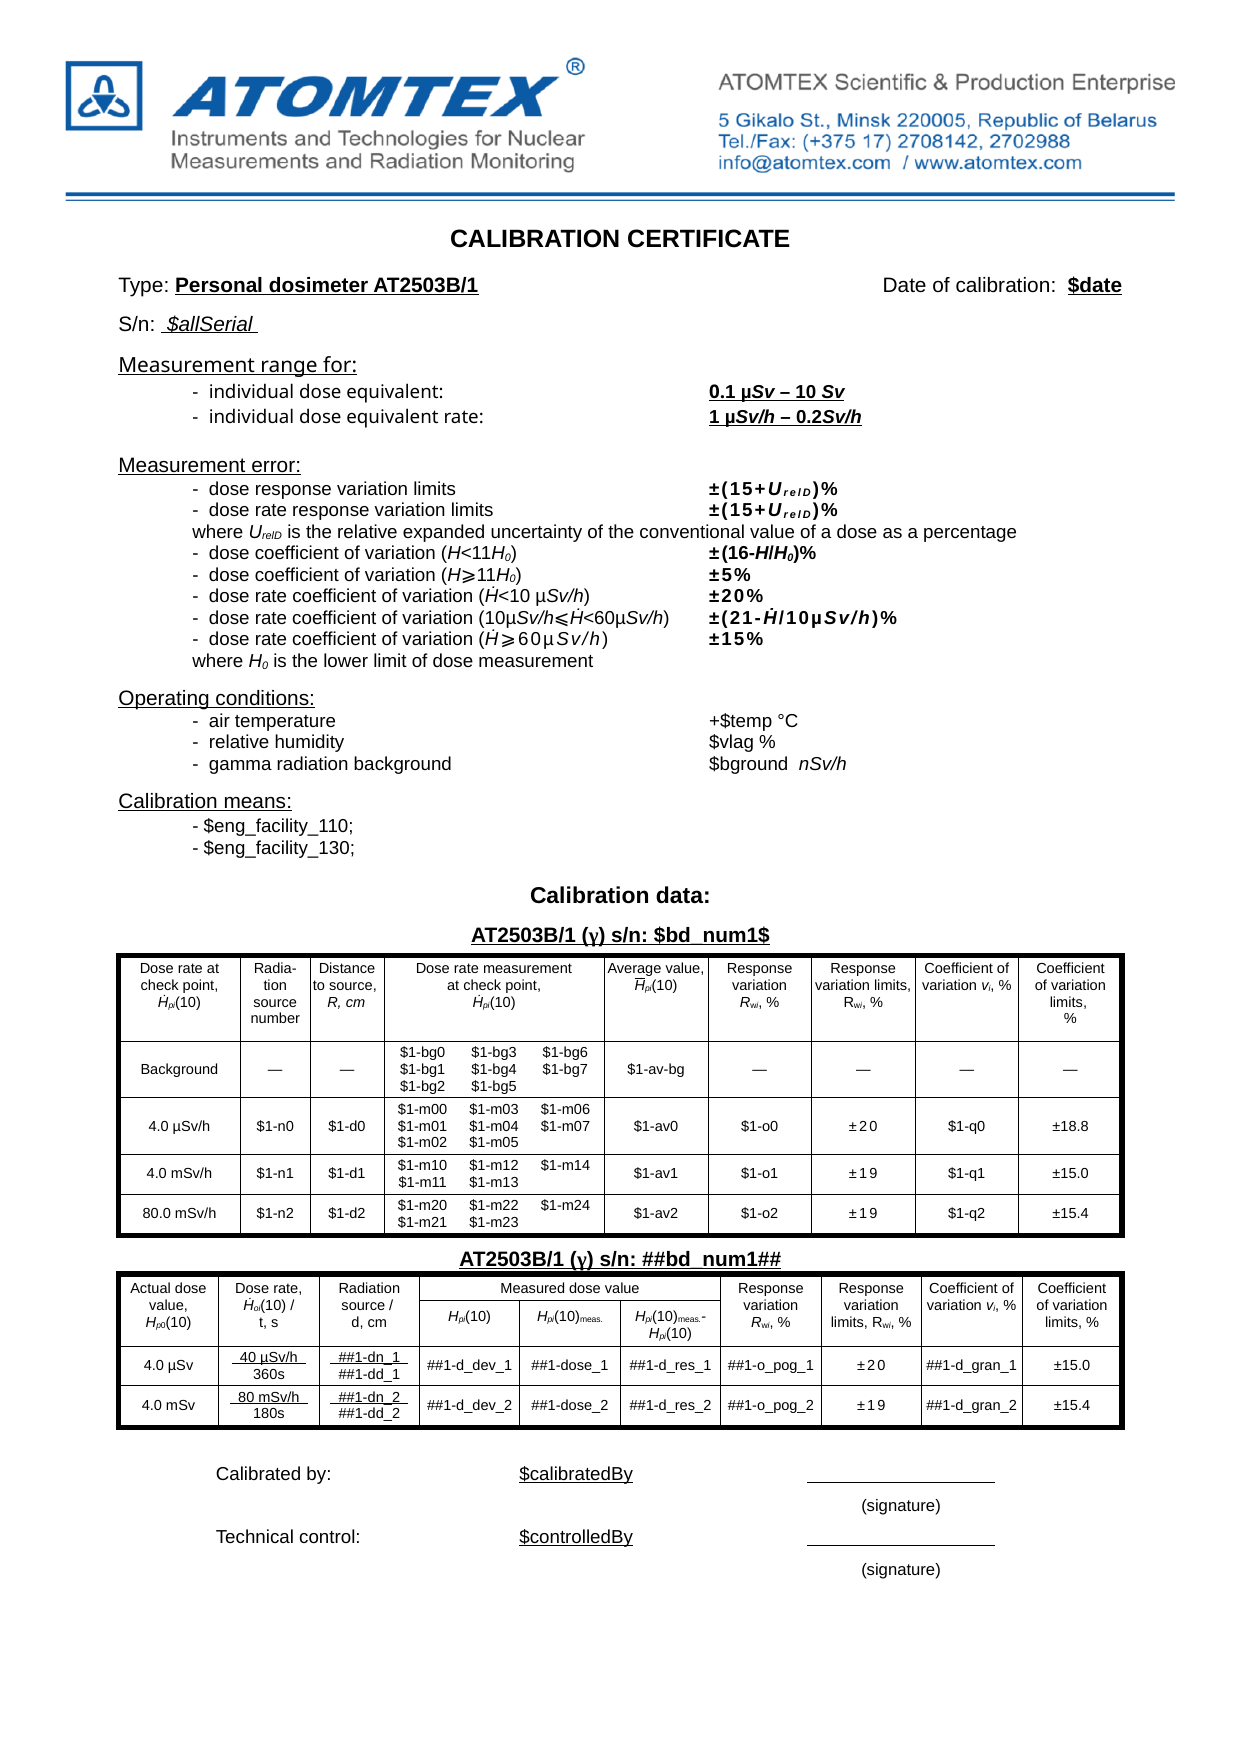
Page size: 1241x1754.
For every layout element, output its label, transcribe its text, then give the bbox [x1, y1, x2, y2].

table_cell Actual dose value, Hp0(10) [121, 1277, 218, 1346]
table_cell ##1-dose_2 [520, 1386, 620, 1425]
text S/n: $allSerial [118, 311, 1122, 335]
table_cell Radiation source / d, cm [320, 1277, 419, 1346]
table_cell $1-n2 [241, 1195, 310, 1233]
table_cell ±15.0 [1019, 1155, 1119, 1193]
table_cell $1-av2 [605, 1195, 708, 1233]
table_cell — [241, 1042, 310, 1097]
table_cell $1-m00 $1-m01 $1-m02 $1-m03 $1-m04 $1-m05 $1-m06 $1-m07 [385, 1098, 604, 1154]
table_cell Response variation Rwi, % [709, 958, 811, 1041]
table_cell [210, 1554, 513, 1584]
table_header AT2503B/1 (γ) s/n: ##bd_num1## [118, 1238, 1122, 1271]
text Measurement error: [118, 453, 1122, 477]
table_cell Response variation limits, Rwi, % [822, 1277, 921, 1346]
table_cell (signature) [771, 1490, 1030, 1521]
text - dose response variation limits ±(15+UrelD)% - dose rate response variation limits ±(15+UrelD)% where UrelD is the relative expanded uncertainty of the conventional value of a dose as a percentage [118, 477, 1122, 542]
text Operating conditions: - air temperature +$temp °C - relative humidity $vlag % - gamma radiation background $bground nSv/h [118, 686, 1122, 774]
table_cell — [311, 1042, 384, 1097]
table_cell 80 mSv/h 180s [219, 1386, 319, 1425]
table_cell $1-d0 [311, 1098, 384, 1154]
table_cell 4.0 µSv [121, 1347, 218, 1385]
table_cell $1-m20 $1-m21 $1-m22 $1-m23 $1-m24 [385, 1195, 604, 1233]
table_cell $1-av1 [605, 1155, 708, 1193]
text - dose coefficient of variation (H<11H0) ±(16-H/H0)% - dose coefficient of variation (H⩾11H0) ±5% - dose rate coefficient of variation (Ḣ<10 µSv/h) ±20% - dose rate coefficient of variation (10µSv/h⩽Ḣ<60µSv/h) ±(21-Ḣ/10µSv/h)% - dose rate coefficient of variation (Ḣ⩾60µSv/h) ±15% where H0 is the lower limit of dose measurement [118, 542, 1122, 671]
table_header $calibratedBy [514, 1457, 771, 1490]
table_cell Coefficient of variation vi, % [916, 958, 1018, 1041]
table_cell $1-o2 [709, 1195, 811, 1233]
table_cell Dose rate at check point, Ḣpi(10) [121, 958, 240, 1041]
text Type: Personal dosimeter AT2503B/1 Date of calibration: $date [118, 273, 1122, 297]
table_cell — [812, 1042, 915, 1097]
table_cell Radia-tion source number [241, 958, 310, 1041]
table_cell Response variation limits, Rwi, % [812, 958, 915, 1041]
table_cell Coefficient of variation vi, % [922, 1277, 1022, 1346]
table_cell ##1-d_gran_1 [922, 1347, 1022, 1385]
table_cell Technical control: [210, 1521, 513, 1554]
table_cell Average value, Ḣpi(10) [605, 958, 708, 1041]
table_cell $controlledBy [514, 1521, 771, 1554]
table_cell Dose rate measurement at check point, Ḣpi(10) [385, 958, 604, 1041]
table_cell 80.0 mSv/h [121, 1195, 240, 1233]
table_cell ##1-o_pog_1 [721, 1347, 821, 1385]
table_cell ±19 [812, 1155, 915, 1193]
table_cell $1-o0 [709, 1098, 811, 1154]
table_cell $1-o1 [709, 1155, 811, 1193]
table_cell Response variation Rwi, % [721, 1277, 821, 1346]
table_cell Hpi(10) [420, 1301, 519, 1346]
table_header [771, 1457, 1030, 1490]
table_cell Hpi(10)meas.-Hpi(10) [621, 1301, 720, 1346]
table_cell $1-d1 [311, 1155, 384, 1193]
table_cell $1-av0 [605, 1098, 708, 1154]
table_cell 4.0 µSv/h [121, 1098, 240, 1154]
table_cell (signature) [771, 1554, 1030, 1584]
table_cell [771, 1521, 1030, 1554]
table_cell Distance to source, R, сm [311, 958, 384, 1041]
table_cell ±15.0 [1023, 1347, 1119, 1385]
table_cell ±20 [812, 1098, 915, 1154]
table_cell ##1-d_gran_2 [922, 1386, 1022, 1425]
table_cell [514, 1490, 771, 1521]
text CALIBRATION CERTIFICATE [118, 224, 1122, 253]
table_cell ±15.4 [1023, 1386, 1119, 1425]
table_header Calibrated by: [210, 1457, 513, 1490]
table_cell ±19 [822, 1386, 921, 1425]
table_cell $1-q1 [916, 1155, 1018, 1193]
table_cell Coefficient of variation limits, % [1019, 958, 1119, 1041]
table_cell ##1-d_dev_1 [420, 1347, 519, 1385]
table_header AT2503B/1 (γ) s/n: $bd_num1$ [118, 909, 1122, 953]
table_cell Measured dose value [420, 1277, 720, 1299]
table_cell Hpi(10)meas. [520, 1301, 620, 1346]
table_cell — [1019, 1042, 1119, 1097]
table_cell $1-bg0 $1-bg1 $1-bg2 $1-bg3 $1-bg4 $1-bg5 $1-bg6 $1-bg7 [385, 1042, 604, 1097]
table_cell Coefficient of variation limits, % [1023, 1277, 1119, 1346]
table_cell — [916, 1042, 1018, 1097]
table_cell ##1-o_pog_2 [721, 1386, 821, 1425]
table_cell [514, 1554, 771, 1584]
table_cell $1-q0 [916, 1098, 1018, 1154]
table_cell ##1-dn_2 ##1-dd_2 [320, 1386, 419, 1425]
table_cell Background [121, 1042, 240, 1097]
table_cell ±18.8 [1019, 1098, 1119, 1154]
table_cell $1-av-bg [605, 1042, 708, 1097]
table_cell ##1-d_res_2 [621, 1386, 720, 1425]
table_cell $1-n1 [241, 1155, 310, 1193]
table_cell — [709, 1042, 811, 1097]
table_cell $1-n0 [241, 1098, 310, 1154]
table_cell ##1-d_res_1 [621, 1347, 720, 1385]
table_cell $1-m10 $1-m11 $1-m12 $1-m13 $1-m14 [385, 1155, 604, 1193]
table_cell 40 µSv/h 360s [219, 1347, 319, 1385]
table_cell Dose rate, Ḣoi(10) / t, s [219, 1277, 319, 1346]
table_cell 4.0 mSv [121, 1386, 218, 1425]
table_cell ##1-dn_1 ##1-dd_1 [320, 1347, 419, 1385]
table_cell [210, 1490, 513, 1521]
text Calibration data: [118, 882, 1122, 908]
table_cell ##1-dose_1 [520, 1347, 620, 1385]
table_cell $1-q2 [916, 1195, 1018, 1233]
table_cell ±20 [822, 1347, 921, 1385]
table_cell ±19 [812, 1195, 915, 1233]
table_cell ##1-d_dev_2 [420, 1386, 519, 1425]
text Calibration means: - $eng_facility_110; - $eng_facility_130; [118, 789, 1122, 882]
table_cell ±15.4 [1019, 1195, 1119, 1233]
table_cell 4.0 mSv/h [121, 1155, 240, 1193]
table_cell $1-d2 [311, 1195, 384, 1233]
text Measurement range for: - individual dose equivalent: 0.1 µSv – 10 Sv - individual dose equivalent rate: 1 µSv/h – 0.2Sv/h [118, 350, 1122, 453]
